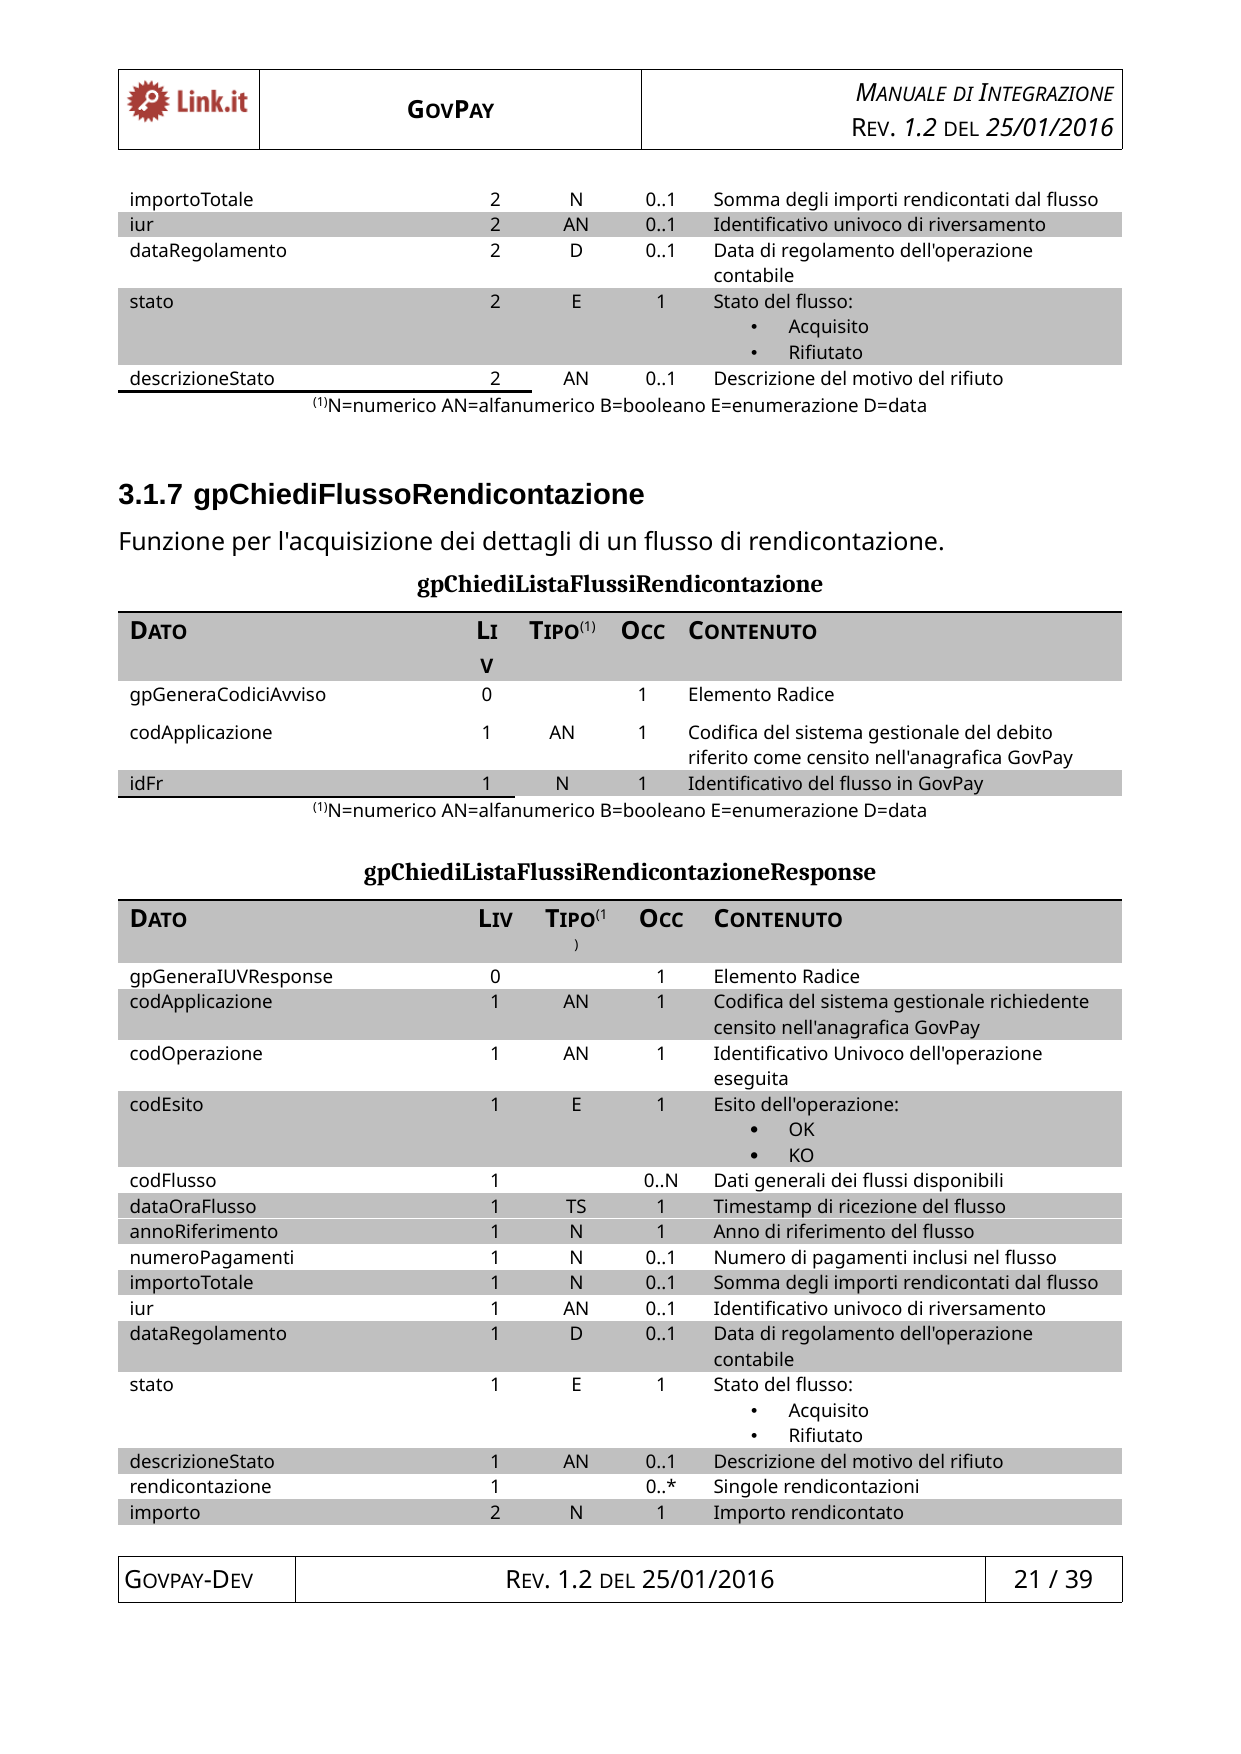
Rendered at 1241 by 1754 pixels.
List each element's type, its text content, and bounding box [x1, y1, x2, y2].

table_cell Occ [620, 901, 702, 963]
table_cell gpGeneraIUVResponse [118, 963, 458, 989]
table_cell Identificativo univoco di riversamento [702, 1295, 1122, 1321]
table_cell iur [118, 1295, 458, 1321]
table_cell 0..* [620, 1474, 702, 1499]
table_cell E [532, 288, 620, 365]
table_cell Esito dell'operazione: OK KO [702, 1091, 1122, 1167]
table_cell dataRegolamento [118, 1321, 458, 1372]
table_cell 1 [620, 989, 702, 1040]
table_cell 0..1 [620, 1321, 702, 1372]
table_cell 1 [620, 1219, 702, 1244]
table_cell [532, 1474, 620, 1499]
table_cell AN [532, 365, 620, 390]
table_cell 2 [458, 237, 532, 288]
table_cell 1 [458, 1295, 532, 1321]
table_cell N [532, 1499, 620, 1525]
table_cell E [532, 1091, 620, 1167]
table_cell 1 [620, 1091, 702, 1167]
table_cell N [532, 186, 620, 212]
table_cell Somma degli importi rendicontati dal flusso [702, 1270, 1122, 1295]
table_cell 0 [458, 681, 515, 719]
table_cell [515, 681, 609, 719]
table_cell Dato [118, 613, 458, 681]
table_cell AN [532, 1295, 620, 1321]
table_cell descrizioneStato [118, 1448, 458, 1474]
table_cell idFr [118, 770, 458, 796]
table_cell codOperazione [118, 1040, 458, 1091]
subtitle gpChiediFlussoRendicontazione [118, 477, 1122, 511]
table_cell TS [532, 1193, 620, 1218]
table_cell 0..1 [620, 1244, 702, 1269]
table_cell D [532, 1321, 620, 1372]
table_cell AN [532, 1040, 620, 1091]
table_cell codFlusso [118, 1168, 458, 1193]
table_cell Occ [609, 613, 677, 681]
table_cell Anno di riferimento del flusso [702, 1219, 1122, 1244]
table_cell 1 [458, 1270, 532, 1295]
table_cell 1 [620, 288, 702, 365]
table_cell Importo rendicontato [702, 1499, 1122, 1525]
table_cell Somma degli importi rendicontati dal flusso [702, 186, 1122, 212]
table_cell 2 [458, 212, 532, 237]
table_cell 1 [458, 1040, 532, 1091]
table_cell stato [118, 288, 458, 365]
table_cell importoTotale [118, 1270, 458, 1295]
table_cell 1 [458, 1321, 532, 1372]
table_cell N [515, 770, 609, 796]
table_cell 1 [620, 1499, 702, 1525]
table_cell codEsito [118, 1091, 458, 1167]
table_cell E [532, 1372, 620, 1448]
table_cell 2 [458, 288, 532, 365]
table_cell annoRiferimento [118, 1219, 458, 1244]
table_cell 1 [458, 1193, 532, 1218]
table_cell AN [532, 989, 620, 1040]
table_cell Dati generali dei flussi disponibili [702, 1168, 1122, 1193]
table_cell 0..1 [620, 212, 702, 237]
table_cell AN [515, 719, 609, 770]
table_cell Dato [118, 901, 458, 963]
table_cell 0..1 [620, 237, 702, 288]
table_cell 0 [458, 963, 532, 989]
table_cell 1 [620, 1040, 702, 1091]
table_cell importoTotale [118, 186, 458, 212]
table_cell 1 [620, 963, 702, 989]
table_cell 0..1 [620, 1270, 702, 1295]
text Funzione per l'acquisizione dei dettagli di un flusso di rendicontazione. [118, 523, 1122, 557]
table_cell 0..1 [620, 365, 702, 390]
picture [123, 75, 254, 128]
table_cell 0..1 [620, 186, 702, 212]
table_cell stato [118, 1372, 458, 1448]
table_cell Descrizione del motivo del rifiuto [702, 365, 1122, 390]
table_cell 1 [458, 1474, 532, 1499]
table_cell Elemento Radice [702, 963, 1122, 989]
table_cell Data di regolamento dell'operazione contabile [702, 1321, 1122, 1372]
table_cell 1 [458, 1168, 532, 1193]
table_cell 1 [609, 681, 677, 719]
table_cell Stato del flusso: Acquisito Rifiutato [702, 1372, 1122, 1448]
table_cell 1 [620, 1193, 702, 1218]
table_cell dataRegolamento [118, 237, 458, 288]
table_cell codApplicazione [118, 719, 458, 770]
table_cell AN [532, 212, 620, 237]
table_cell 1 [458, 770, 515, 796]
text (1)N=numerico AN=alfanumerico B=booleano E=enumerazione D=data [118, 392, 1122, 418]
table_cell 1 [458, 1448, 532, 1474]
table_cell Singole rendicontazioni [702, 1474, 1122, 1499]
table_cell 0..1 [620, 1295, 702, 1321]
table_cell Stato del flusso: Acquisito Rifiutato [702, 288, 1122, 365]
table_cell rendicontazione [118, 1474, 458, 1499]
table_cell 0..1 [620, 1448, 702, 1474]
table_cell Contenuto [702, 901, 1122, 963]
table_cell Timestamp di ricezione del flusso [702, 1193, 1122, 1218]
table_cell N [532, 1219, 620, 1244]
table_cell Liv [458, 901, 532, 963]
table_cell Numero di pagamenti inclusi nel flusso [702, 1244, 1122, 1269]
table_cell iur [118, 212, 458, 237]
table_cell 2 [458, 365, 532, 390]
table_cell Codifica del sistema gestionale richiedente censito nell'anagrafica GovPay [702, 989, 1122, 1040]
table_cell descrizioneStato [118, 365, 458, 390]
table_cell Identificativo Univoco dell'operazione eseguita [702, 1040, 1122, 1091]
table_header gpChiediListaFlussiRendicontazione [118, 570, 1122, 611]
table_cell Descrizione del motivo del rifiuto [702, 1448, 1122, 1474]
table_cell 1 [458, 1244, 532, 1269]
table_cell 2 [458, 1499, 532, 1525]
table_cell Liv [458, 613, 515, 681]
table_cell 2 [458, 186, 532, 212]
table_cell [532, 963, 620, 989]
table_cell 1 [458, 1091, 532, 1167]
text (1)N=numerico AN=alfanumerico B=booleano E=enumerazione D=data [118, 798, 1122, 823]
table_cell codApplicazione [118, 989, 458, 1040]
table_cell Elemento Radice [677, 681, 1122, 719]
table_cell importo [118, 1499, 458, 1525]
table_cell Tipo(1) [515, 613, 609, 681]
table_cell 1 [458, 1372, 532, 1448]
table_cell dataOraFlusso [118, 1193, 458, 1218]
table_cell 1 [458, 719, 515, 770]
table_cell Tipo(1) [532, 901, 620, 963]
table_cell Codifica del sistema gestionale del debito riferito come censito nell'anagrafica GovPay [677, 719, 1122, 770]
table_cell Data di regolamento dell'operazione contabile [702, 237, 1122, 288]
table_header gpChiediListaFlussiRendicontazioneResponse [118, 858, 1122, 899]
table_cell AN [532, 1448, 620, 1474]
table_cell D [532, 237, 620, 288]
table_cell gpGeneraCodiciAvviso [118, 681, 458, 719]
table_cell N [532, 1270, 620, 1295]
table_cell Identificativo univoco di riversamento [702, 212, 1122, 237]
table_cell N [532, 1244, 620, 1269]
table_cell Contenuto [677, 613, 1122, 681]
table_cell [532, 1168, 620, 1193]
table_cell Identificativo del flusso in GovPay [677, 770, 1122, 796]
table_cell 1 [609, 770, 677, 796]
table_cell 0..N [620, 1168, 702, 1193]
table_cell 1 [609, 719, 677, 770]
table_cell numeroPagamenti [118, 1244, 458, 1269]
table_cell 1 [620, 1372, 702, 1448]
table_cell 1 [458, 989, 532, 1040]
table_cell 1 [458, 1219, 532, 1244]
